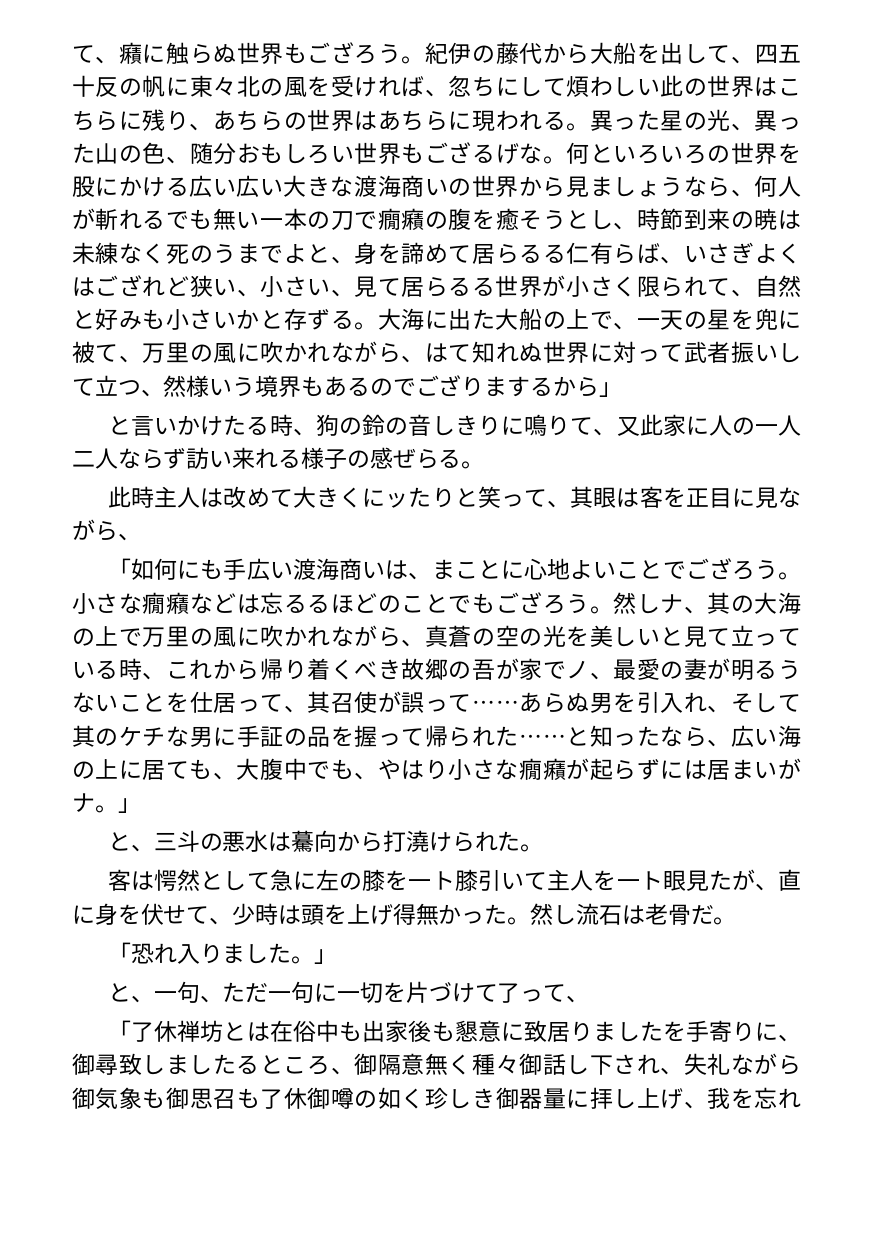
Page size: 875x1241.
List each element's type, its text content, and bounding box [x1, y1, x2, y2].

text 客は愕然として急に左の膝を一ト膝引いて主人を一ト眼見たが、直に身を伏せて、少時は頭を上げ得無かった。然し流石は老骨だ。 [72, 863, 802, 930]
text と、一句、ただ一句に一切を片づけて了って、 [72, 975, 802, 1008]
text 此時主人は改めて大きくにッたりと笑って、其眼は客を正目に見ながら、 [72, 480, 802, 546]
text 「了休禅坊とは在俗中も出家後も懇意に致居りましたを手寄りに、御尋致しましたるところ、御隔意無く種々御話し下され、失礼ながら御気象も御思召も了休御噂の如く珍しき御器量に拝し上げ、我を忘れ [72, 1014, 802, 1114]
text と言いかけたる時、狗の鈴の音しきりに鳴りて、又此家に人の一人二人ならず訪い来れる様子の感ぜらる。 [72, 407, 802, 474]
text 「如何にも手広い渡海商いは、まことに心地よいことでござろう。小さな癇癪などは忘るるほどのことでもござろう。然しナ、其の大海の上で万里の風に吹かれながら、真蒼の空の光を美しいと見て立っている時、これから帰り着くべき故郷の吾が家でノ、最愛の妻が明るうないことを仕居って、其召使が誤って……あらぬ男を引入れ、そして其のケチな男に手証の品を握って帰られた……と知ったなら、広い海の上に居ても、大腹中でも、やはり小さな癇癪が起らずには居まいがナ。」 [72, 552, 802, 818]
text と、三斗の悪水は驀向から打澆けられた。 [72, 824, 802, 857]
text て、癪に触らぬ世界もござろう。紀伊の藤代から大船を出して、四五十反の帆に東々北の風を受ければ、忽ちにして煩わしい此の世界はこちらに残り、あちらの世界はあちらに現われる。異った星の光、異った山の色、随分おもしろい世界もござるげな。何といろいろの世界を股にかける広い広い大きな渡海商いの世界から見ましょうなら、何人が斬れるでも無い一本の刀で癇癪の腹を癒そうとし、時節到来の暁は未練なく死のうまでよと、身を諦めて居らるる仁有らば、いさぎよくはござれど狭い、小さい、見て居らるる世界が小さく限られて、自然と好みも小さいかと存ずる。大海に出た大船の上で、一天の星を兜に被て、万里の風に吹かれながら、はて知れぬ世界に対って武者振いして立つ、然様いう境界もあるのでござりまするから」 [72, 36, 802, 402]
text 「恐れ入りました。」 [72, 936, 802, 969]
